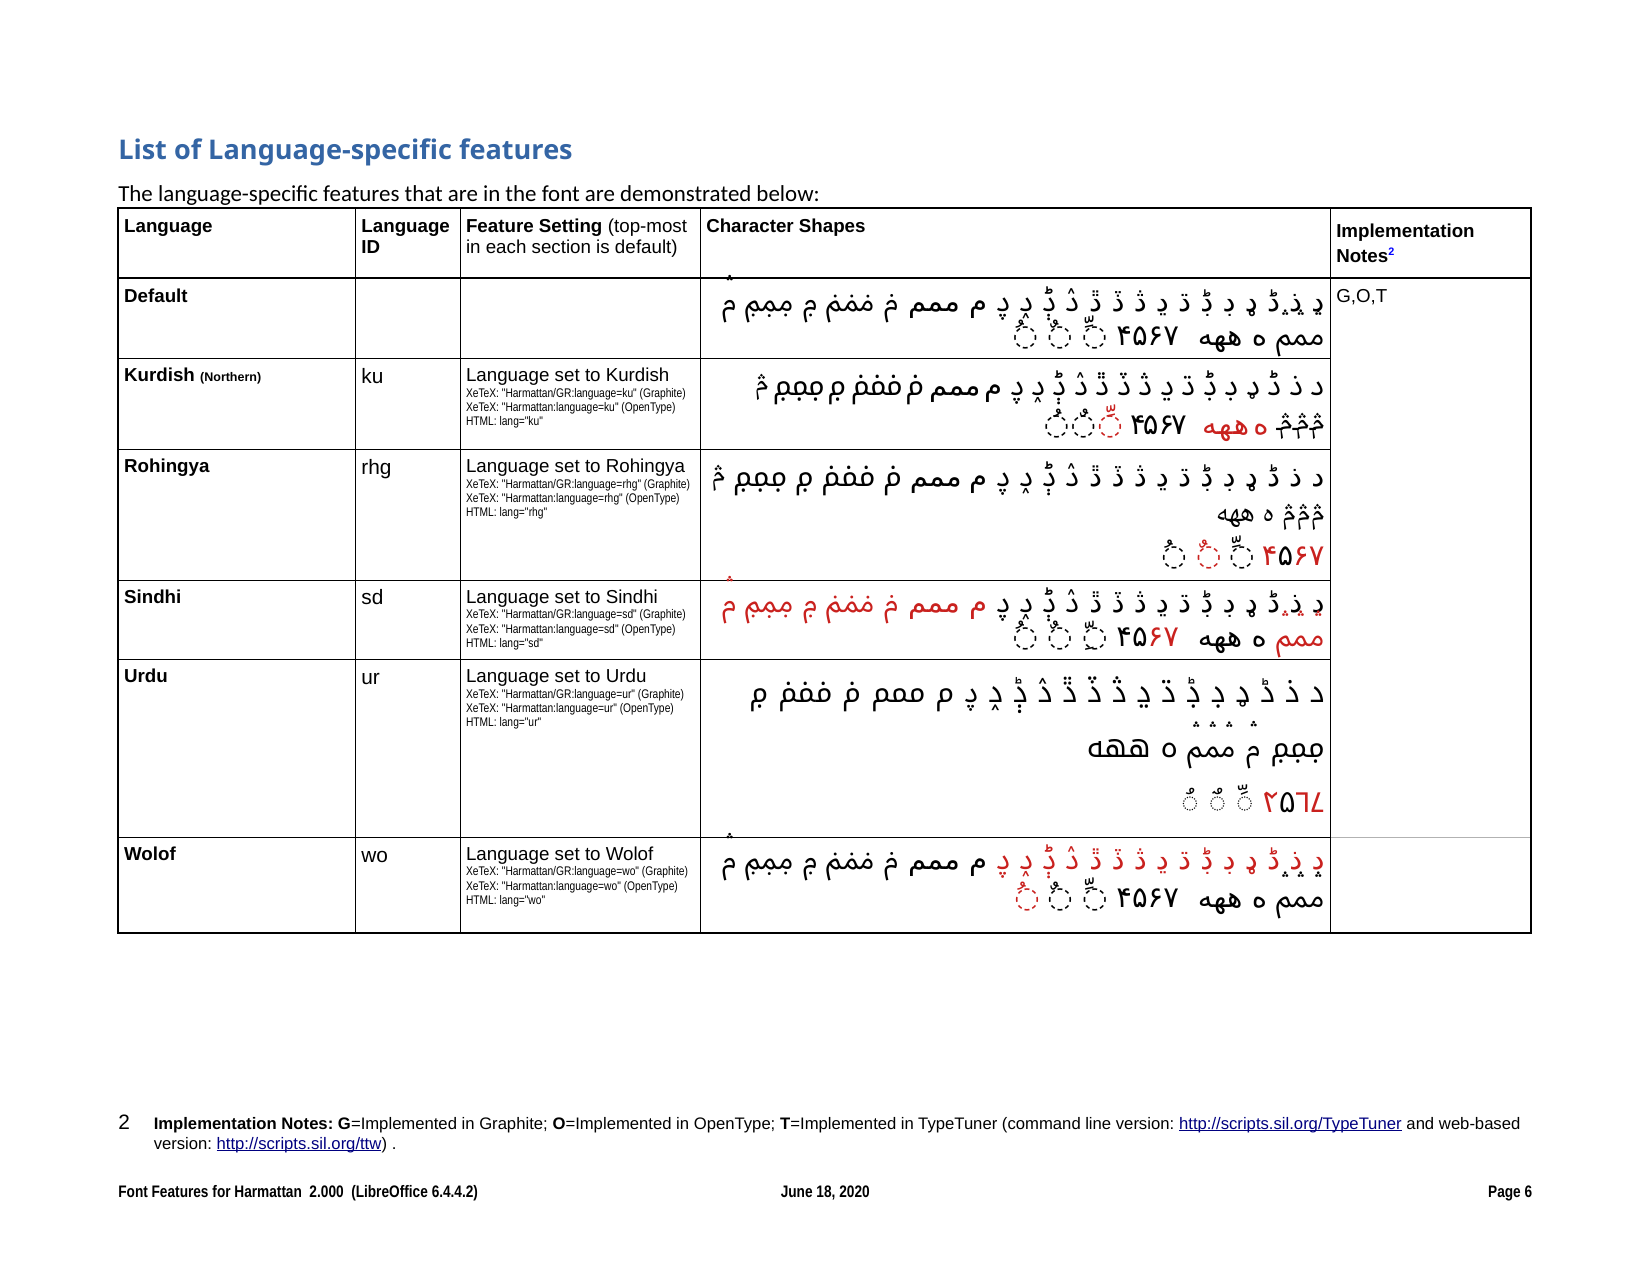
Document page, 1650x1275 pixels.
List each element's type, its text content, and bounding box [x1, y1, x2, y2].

table_cell Wolof [119, 838, 355, 932]
table_cell Language set to Kurdish XeTeX: "Harmattan/GR:language=ku" (Graphite) XeTeX: "Harmattan:language=ku" (OpenType) HTML: lang="ku" [461, 359, 700, 449]
table_cell wo [356, 838, 460, 932]
table_cell Default [119, 279, 355, 358]
table_header Feature Setting (top-most in each section is default) [461, 209, 700, 277]
table_header Language [119, 209, 355, 277]
table_cell Urdu [119, 660, 355, 837]
text The language-specific features that are in the font are demonstrated below: [118, 179, 1532, 207]
table_cell [356, 279, 460, 358]
table_cell د ذ ڈ ډ ڊ ڋ ڌ ڍ ڎ ڏ ڐ ۮ ݙ ݚ ࢮ م ممم ݥ ݥݥݥ ݦ ݦݦݦ ࢧ ࢧࢧࢧ ه ههه ۴۵۶۷ ◌ِّ ◌ٌ ◌ُ [701, 838, 1330, 932]
table_cell د ذ ڈ ډ ڊ ڋ ڌ ڍ ڎ ڏ ڐ ۮ ݙ ݚ ࢮ م ممم ݥ ݥݥݥ ݦ ݦݦݦ ࢧ ࢧࢧࢧ ه ههه ۴۵۶۷ ◌ِّ ◌ٌ ◌ُ [701, 359, 1330, 449]
table_cell [1331, 580, 1530, 659]
table_cell Language set to Rohingya XeTeX: "Harmattan/GR:language=rhg" (Graphite) XeTeX: "Harmattan:language=rhg" (OpenType) HTML: lang="rhg" [461, 450, 700, 579]
table_cell Language set to Sindhi XeTeX: "Harmattan/GR:language=sd" (Graphite) XeTeX: "Harmattan:language=sd" (OpenType) HTML: lang="sd" [461, 581, 700, 659]
table_header Language ID [356, 209, 460, 277]
table_cell ur [356, 660, 460, 837]
table_cell [1331, 838, 1530, 932]
table_cell Language set to Urdu XeTeX: "Harmattan/GR:language=ur" (Graphite) XeTeX: "Harmattan:language=ur" (OpenType) HTML: lang="ur" [461, 660, 700, 837]
table_cell sd [356, 581, 460, 659]
table_cell [1331, 358, 1530, 449]
table_cell Language set to Wolof XeTeX: "Harmattan/GR:language=wo" (Graphite) XeTeX: "Harmattan:language=wo" (OpenType) HTML: lang="wo" [461, 838, 700, 932]
table_cell ku [356, 359, 460, 449]
table_cell د ذ ڈ ډ ڊ ڋ ڌ ڍ ڎ ڏ ڐ ۮ ݙ ݚ ࢮ م ممم ݥ ݥݥݥ ݦ ݦݦݦ ࢧ ࢧࢧࢧ ه ههه ۴۵۶۷ ◌ِّ ◌ٌ ◌ُ [701, 660, 1330, 837]
table_cell G,O,T [1331, 279, 1530, 358]
table_cell [1331, 659, 1530, 837]
table_cell د ذ ڈ ډ ڊ ڋ ڌ ڍ ڎ ڏ ڐ ۮ ݙ ݚ ࢮ م ممم ݥ ݥݥݥ ݦ ݦݦݦ ࢧ ࢧࢧࢧ ه ههه ۴۵۶۷ ◌ِّ ◌ٌ ◌ُ [701, 581, 1330, 659]
subtitle List of Language-specific features [118, 130, 1532, 167]
table_cell Kurdish (Northern) [119, 359, 355, 449]
table_cell rhg [356, 450, 460, 579]
table_cell د ذ ڈ ډ ڊ ڋ ڌ ڍ ڎ ڏ ڐ ۮ ݙ ݚ ࢮ م ممم ݥ ݥݥݥ ݦ ݦݦݦ ࢧ ࢧࢧࢧ ه ههه ۴۵۶۷ ◌ِّ ◌ٌ ◌ُ [701, 279, 1330, 358]
table_cell د ذ ڈ ډ ڊ ڋ ڌ ڍ ڎ ڏ ڐ ۮ ݙ ݚ ࢮ م ممم ݥ ݥݥݥ ݦ ݦݦݦ ࢧ ࢧࢧࢧ ه ههه ۴۵۶۷ ◌ِّ ◌ٌ ◌ُ [701, 450, 1330, 579]
table_cell [1331, 449, 1530, 579]
table_header Character Shapes [701, 209, 1330, 277]
table_cell Rohingya [119, 450, 355, 579]
table_header Implementation Notes [1331, 209, 1530, 277]
table_cell Sindhi [119, 581, 355, 659]
table_cell [461, 279, 700, 358]
